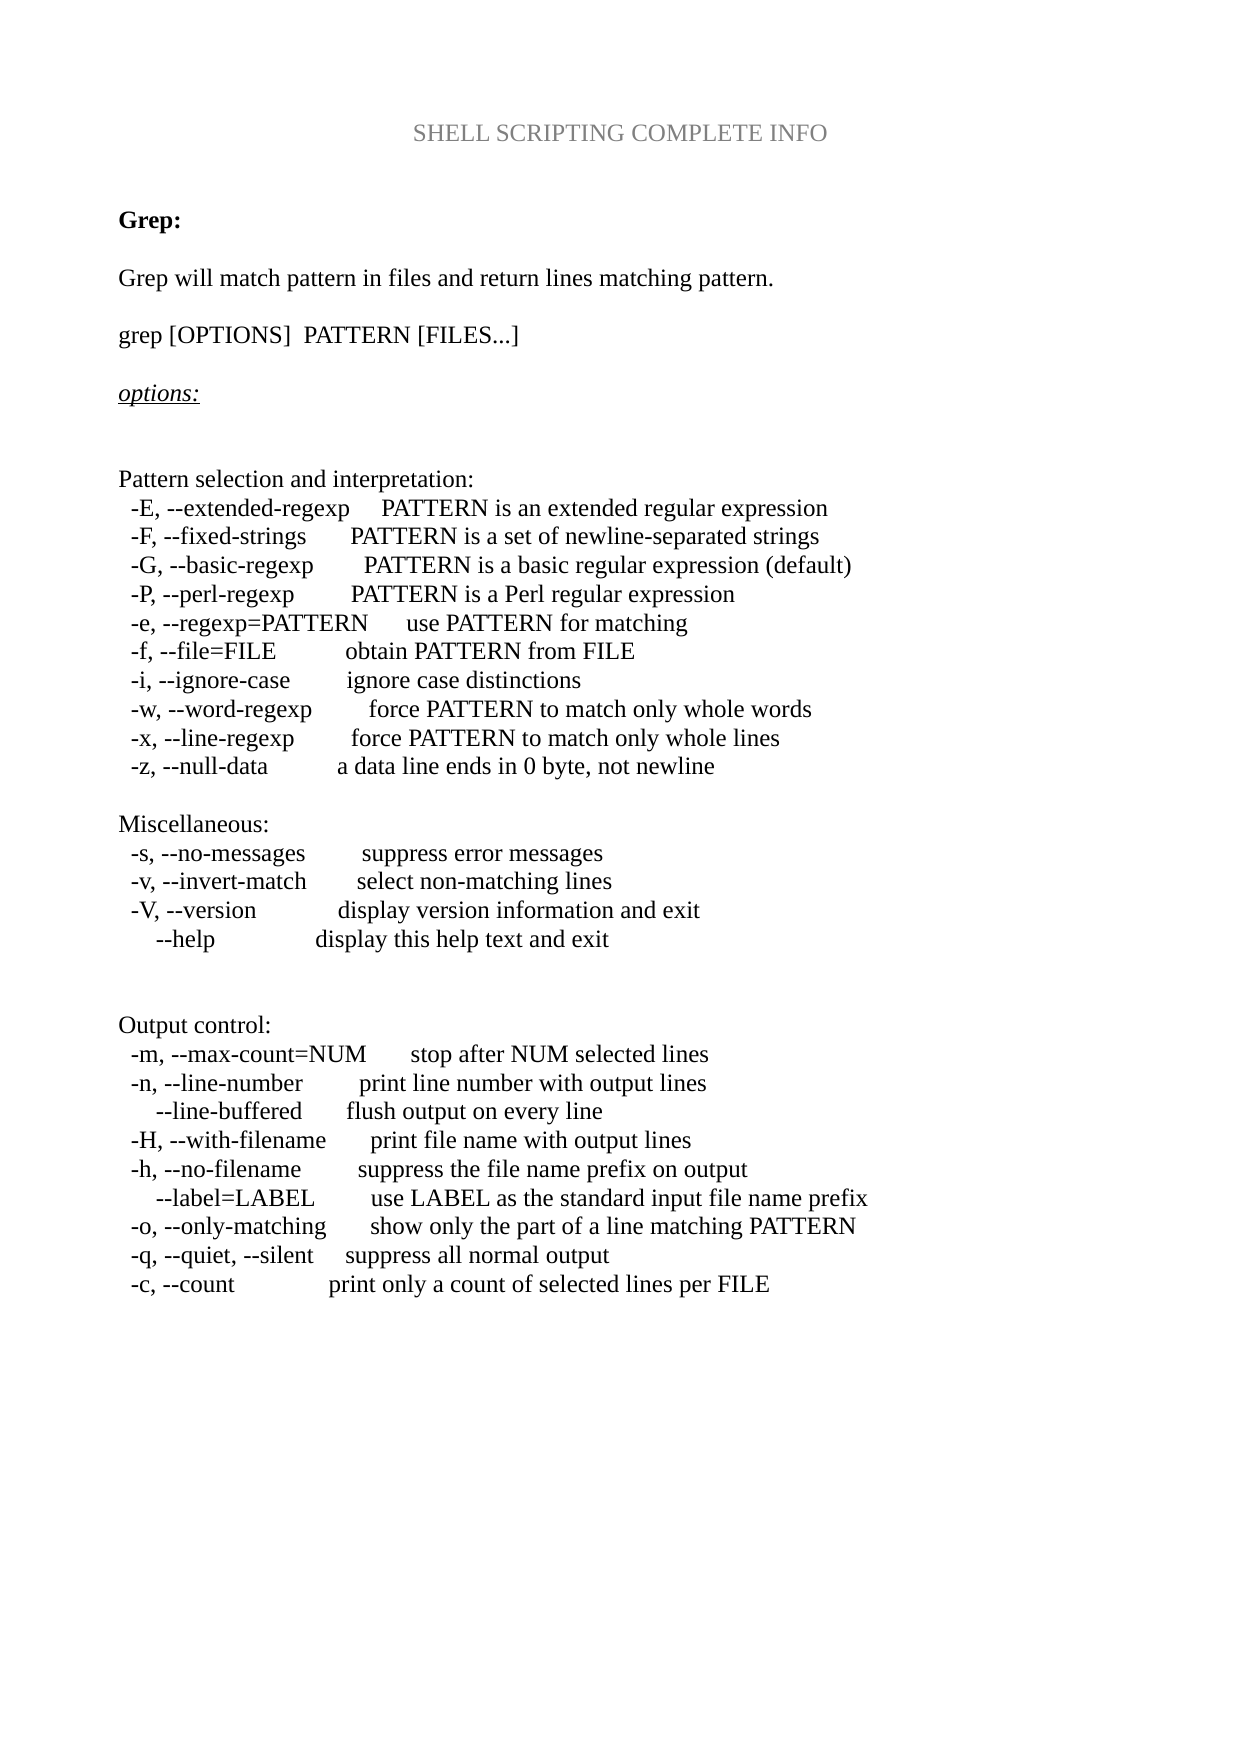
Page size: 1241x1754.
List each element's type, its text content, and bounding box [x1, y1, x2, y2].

text Miscellaneous: [118, 809, 1122, 838]
text Grep will match pattern in files and return lines matching pattern. [118, 263, 1122, 291]
text -z, --null-data a data line ends in 0 byte, not newline [118, 751, 1122, 780]
text -E, --extended-regexp PATTERN is an extended regular expression [118, 493, 1122, 521]
text -P, --perl-regexp PATTERN is a Perl regular expression [118, 579, 1122, 608]
text -q, --quiet, --silent suppress all normal output [118, 1240, 1122, 1269]
text --help display this help text and exit [118, 924, 1122, 953]
text -x, --line-regexp force PATTERN to match only whole lines [118, 723, 1122, 751]
text -e, --regexp=PATTERN use PATTERN for matching [118, 608, 1122, 636]
text -o, --only-matching show only the part of a line matching PATTERN [118, 1211, 1122, 1240]
text -H, --with-filename print file name with output lines [118, 1125, 1122, 1154]
text Pattern selection and interpretation: [118, 464, 1122, 493]
text -m, --max-count=NUM stop after NUM selected lines [118, 1039, 1122, 1068]
text Grep: [118, 205, 1122, 234]
text -i, --ignore-case ignore case distinctions [118, 665, 1122, 694]
text options: [118, 378, 1122, 406]
text --label=LABEL use LABEL as the standard input file name prefix [118, 1183, 1122, 1211]
text -n, --line-number print line number with output lines [118, 1068, 1122, 1096]
text Output control: [118, 1010, 1122, 1039]
text grep [OPTIONS] PATTERN [FILES...] [118, 320, 1122, 349]
text -w, --word-regexp force PATTERN to match only whole words [118, 694, 1122, 723]
text -h, --no-filename suppress the file name prefix on output [118, 1154, 1122, 1183]
text -c, --count print only a count of selected lines per FILE [118, 1269, 1122, 1298]
text -V, --version display version information and exit [118, 895, 1122, 924]
text -v, --invert-match select non-matching lines [118, 866, 1122, 895]
text --line-buffered flush output on every line [118, 1096, 1122, 1125]
text -G, --basic-regexp PATTERN is a basic regular expression (default) [118, 550, 1122, 579]
text -s, --no-messages suppress error messages [118, 838, 1122, 866]
text -f, --file=FILE obtain PATTERN from FILE [118, 636, 1122, 665]
text -F, --fixed-strings PATTERN is a set of newline-separated strings [118, 521, 1122, 550]
